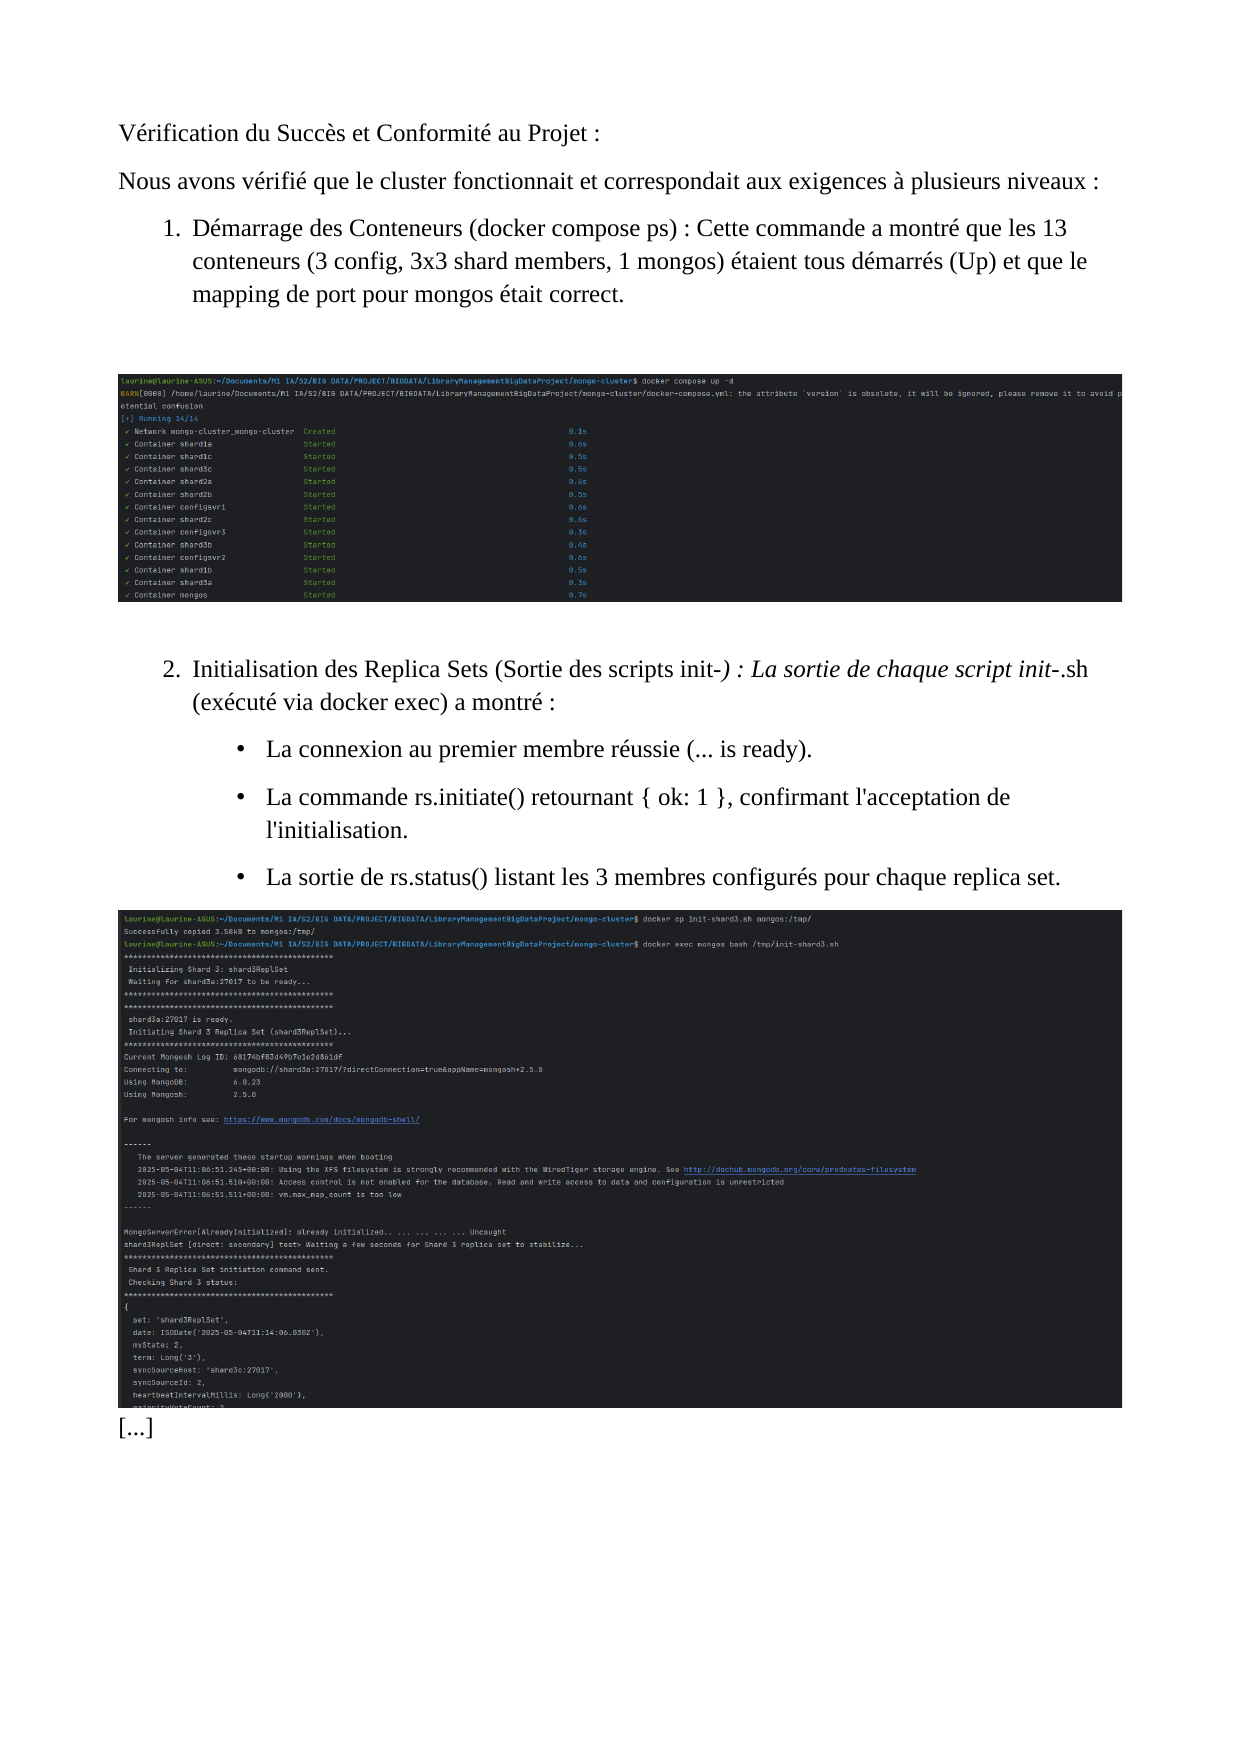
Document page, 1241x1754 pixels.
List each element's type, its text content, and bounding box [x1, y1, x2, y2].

text Nous avons vérifié que le cluster fonctionnait et correspondait aux exigences à plusieurs niveaux : [118, 166, 1122, 194]
list La sortie de rs.status() listant les 3 membres configurés pour chaque replica set. [236, 862, 1122, 891]
picture [118, 374, 1123, 602]
text Vérification du Succès et Conformité au Projet : [118, 118, 1122, 147]
text [...] [118, 1408, 1122, 1441]
picture [118, 910, 1123, 1408]
list La commande rs.initiate() retournant { ok: 1 }, confirmant l'acceptation de l'initialisation. [236, 782, 1122, 844]
list Démarrage des Conteneurs (docker compose ps) : Cette commande a montré que les 13 conteneurs (3 config, 3x3 shard members, 1 mongos) étaient tous démarrés (Up) et que le mapping de port pour mongos était correct. [162, 213, 1122, 308]
list Initialisation des Replica Sets (Sortie des scripts init-) : La sortie de chaque script init-.sh (exécuté via docker exec) a montré : [162, 654, 1122, 715]
list La connexion au premier membre réussie (... is ready). [236, 734, 1122, 763]
